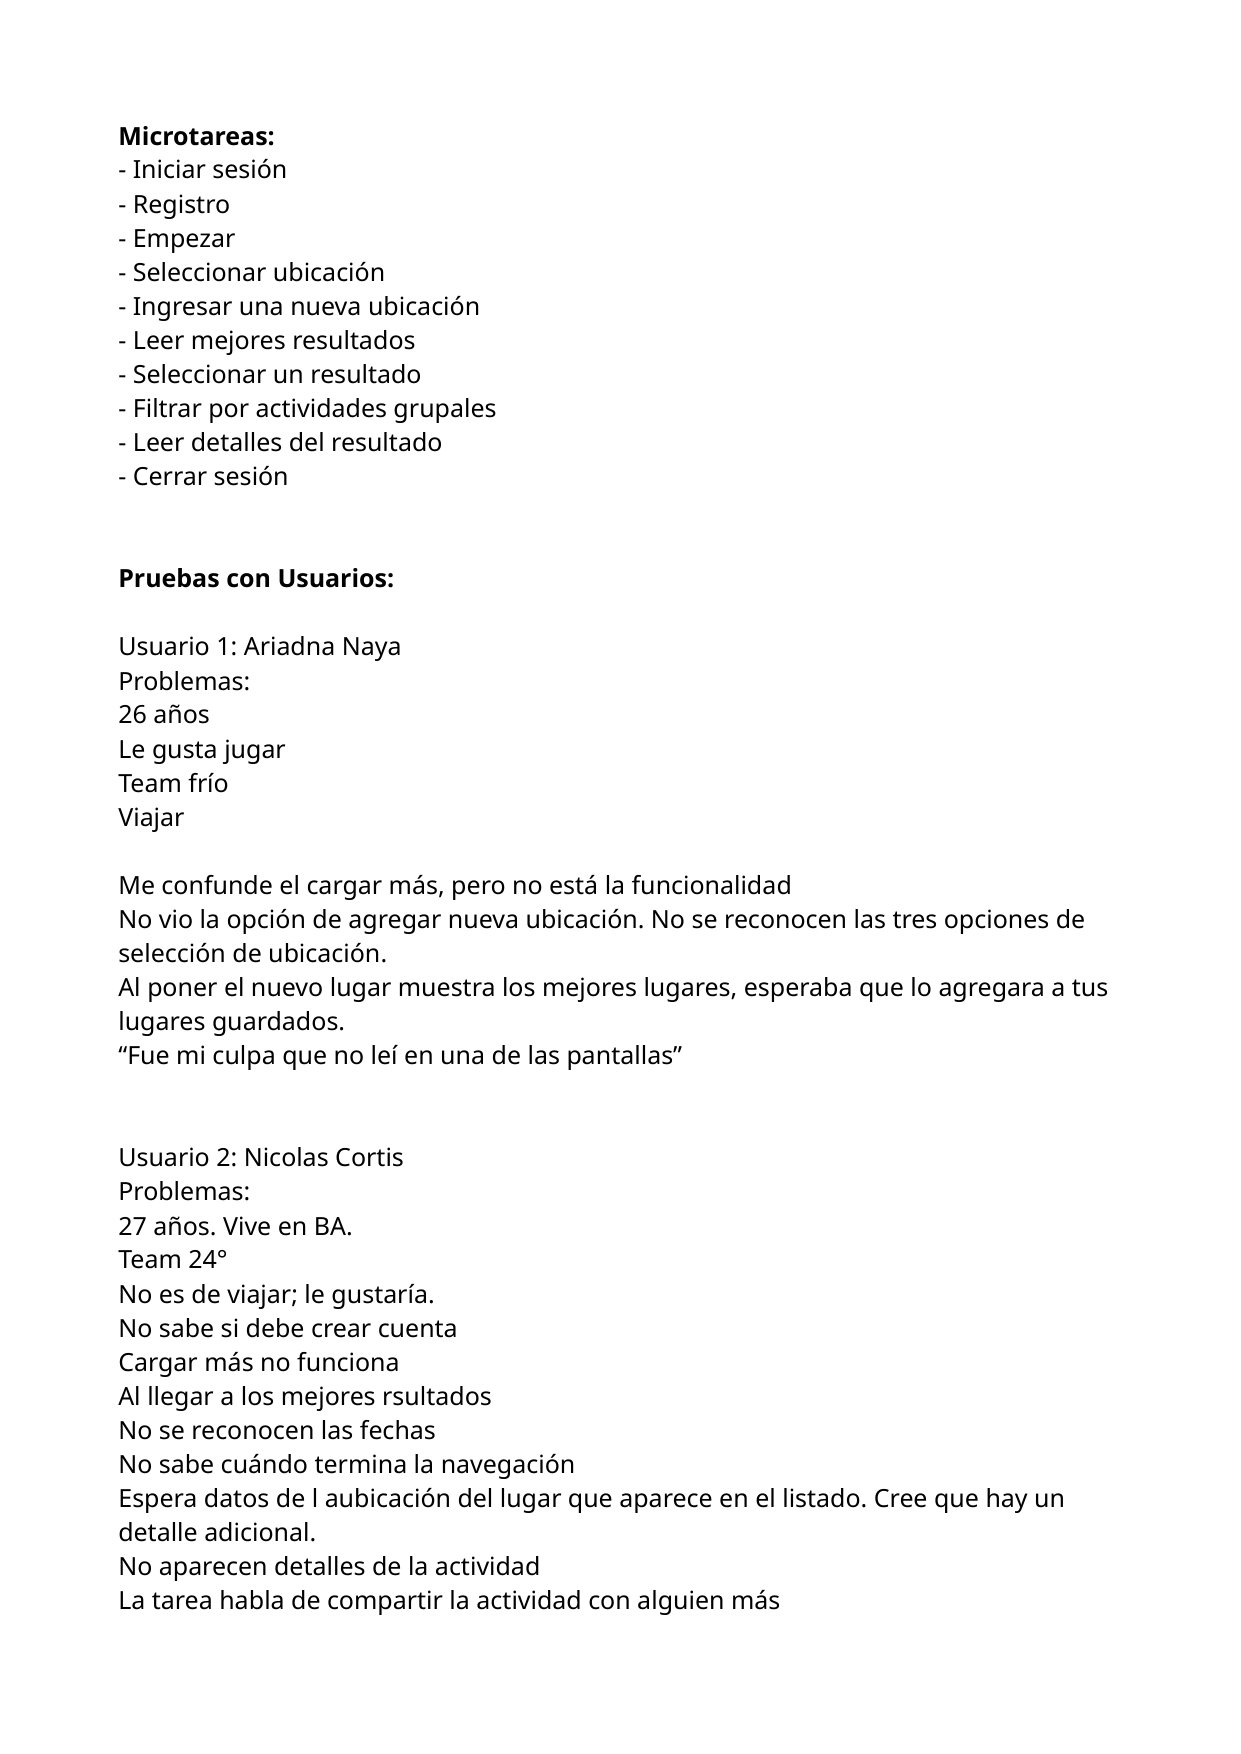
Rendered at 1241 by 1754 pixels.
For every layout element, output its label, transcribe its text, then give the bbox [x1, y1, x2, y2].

text - Iniciar sesión [118, 152, 1122, 186]
text - Ingresar una nueva ubicación [118, 288, 1122, 322]
text - Leer detalles del resultado [118, 425, 1122, 459]
text - Registro [118, 186, 1122, 220]
text No se reconocen las fechas [118, 1412, 1122, 1447]
text Le gusta jugar [118, 731, 1122, 765]
text La tarea habla de compartir la actividad con alguien más [118, 1583, 1122, 1617]
text - Empezar [118, 220, 1122, 254]
text Usuario 2: Nicolas Cortis [118, 1140, 1122, 1174]
text 27 años. Vive en BA. [118, 1208, 1122, 1242]
text No sabe cuándo termina la navegación [118, 1447, 1122, 1481]
text “Fue mi culpa que no leí en una de las pantallas” [118, 1038, 1122, 1072]
text - Cerrar sesión [118, 459, 1122, 493]
text Cargar más no funciona [118, 1344, 1122, 1378]
text - Leer mejores resultados [118, 322, 1122, 357]
text Usuario 1: Ariadna Naya [118, 629, 1122, 663]
text No aparecen detalles de la actividad [118, 1549, 1122, 1583]
text - Filtrar por actividades grupales [118, 391, 1122, 425]
text - Seleccionar ubicación [118, 254, 1122, 288]
text Espera datos de l aubicación del lugar que aparece en el listado. Cree que hay un detalle adicional. [118, 1481, 1122, 1549]
text No es de viajar; le gustaría. [118, 1276, 1122, 1310]
text Viajar [118, 799, 1122, 833]
text No vio la opción de agregar nueva ubicación. No se reconocen las tres opciones de selección de ubicación. [118, 902, 1122, 970]
text Team frío [118, 765, 1122, 799]
text Microtareas: [118, 118, 1122, 152]
text Al poner el nuevo lugar muestra los mejores lugares, esperaba que lo agregara a tus lugares guardados. [118, 970, 1122, 1038]
text Pruebas con Usuarios: [118, 561, 1122, 595]
text Al llegar a los mejores rsultados [118, 1378, 1122, 1412]
text Me confunde el cargar más, pero no está la funcionalidad [118, 867, 1122, 902]
text 26 años [118, 697, 1122, 731]
text Problemas: [118, 663, 1122, 697]
text - Seleccionar un resultado [118, 357, 1122, 391]
text No sabe si debe crear cuenta [118, 1310, 1122, 1344]
text Team 24° [118, 1242, 1122, 1276]
text Problemas: [118, 1174, 1122, 1208]
